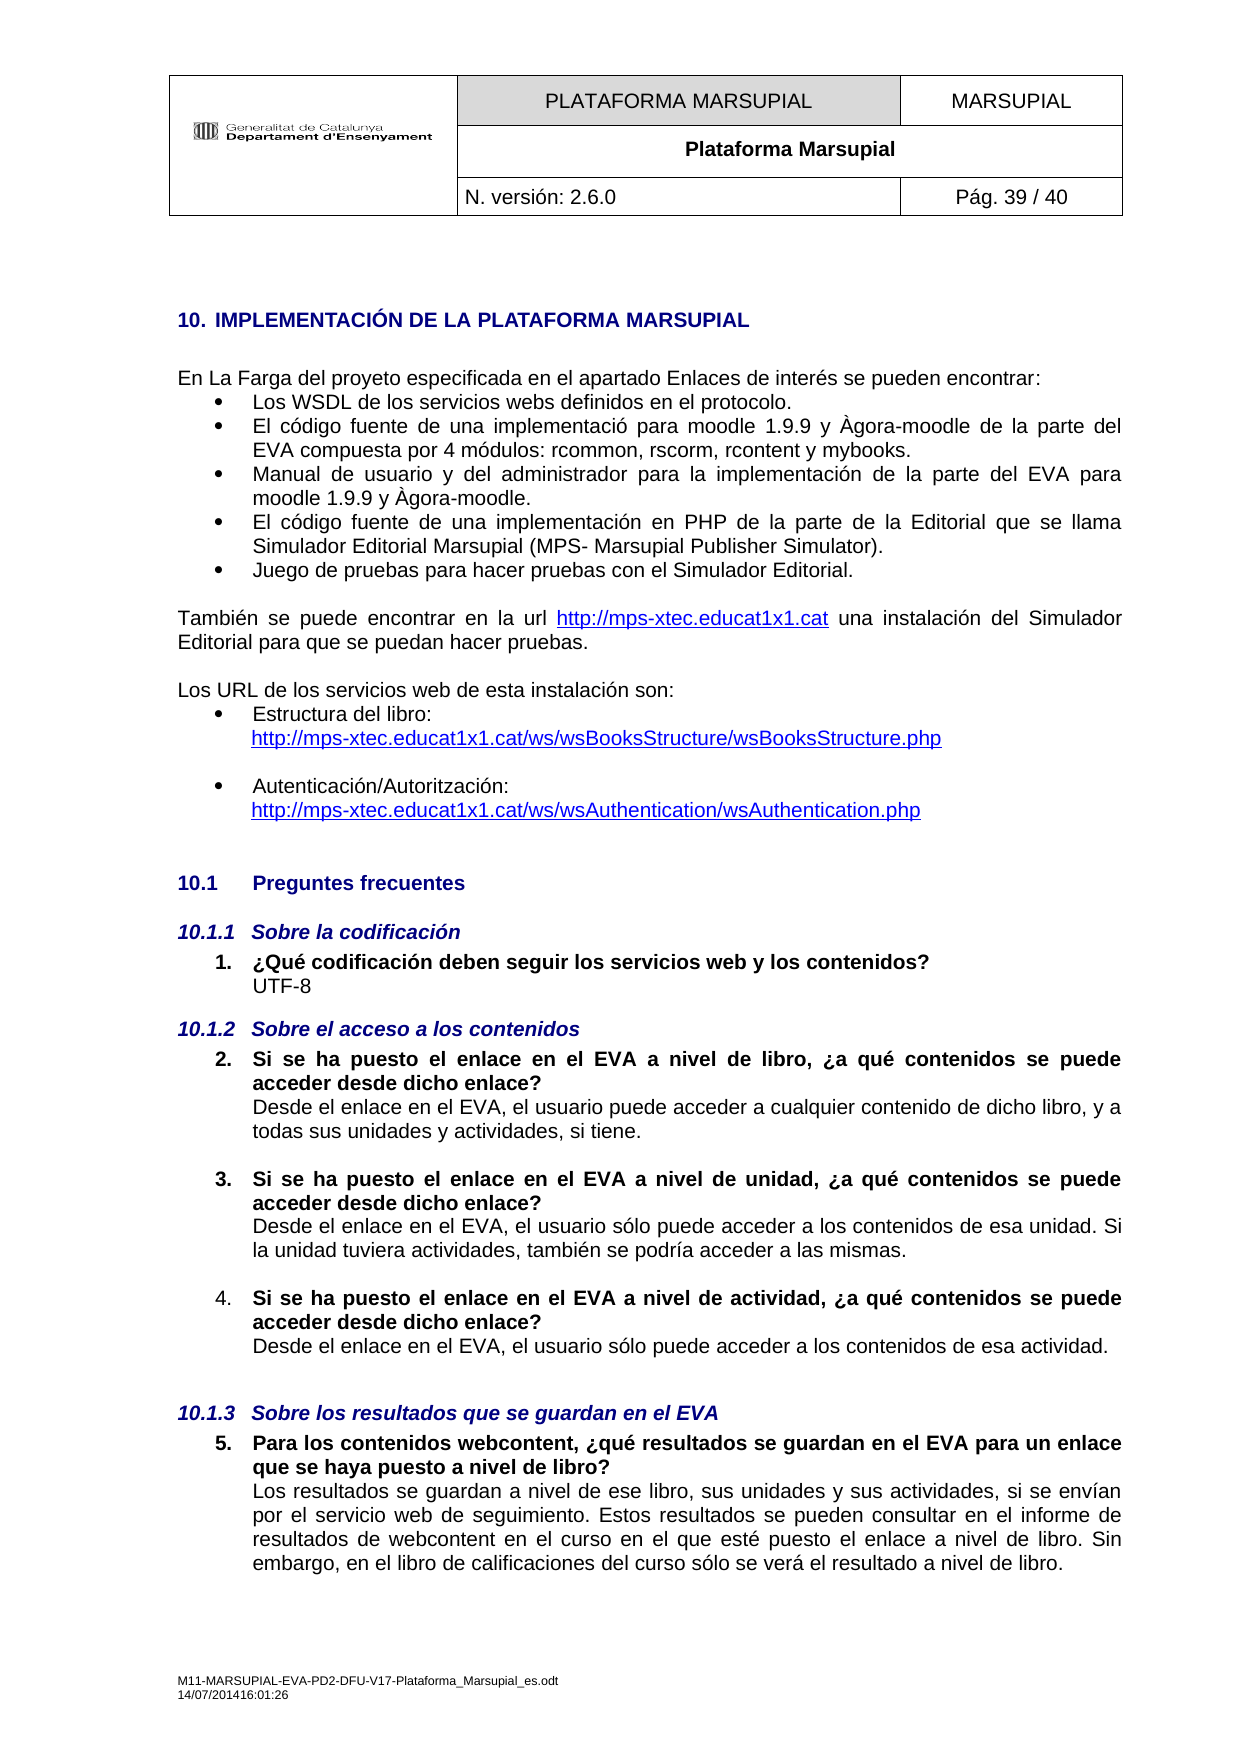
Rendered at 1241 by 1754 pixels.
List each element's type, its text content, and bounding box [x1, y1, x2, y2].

list Los WSDL de los servicios webs definidos en el protocolo. [215, 389, 1122, 414]
text Desde el enlace en el EVA, el usuario sólo puede acceder a los contenidos de esa actividad. [252, 1334, 1122, 1358]
list Autenticación/Autoritzación: [215, 773, 1122, 798]
list El código fuente de una implementación en PHP de la parte de la Editorial que se llama Simulador Editorial Marsupial (MPS- Marsupial Publisher Simulator). [215, 510, 1122, 558]
text Desde el enlace en el EVA, el usuario sólo puede acceder a los contenidos de esa unidad. Si la unidad tuviera actividades, también se podría acceder a las mismas. [252, 1214, 1122, 1262]
text También se puede encontrar en la url http://mps-xtec.educat1x1.cat una instalación del Simulador Editorial para que se puedan hacer pruebas. [177, 606, 1122, 654]
subtitle Sobre el acceso a los contenidos [177, 1016, 1122, 1040]
list Si se ha puesto el enlace en el EVA a nivel de unidad, ¿a qué contenidos se puede acceder desde dicho enlace? [215, 1166, 1122, 1214]
list ¿Qué codificación deben seguir los servicios web y los contenidos? [215, 950, 1122, 974]
text En La Farga del proyeto especificada en el apartado Enlaces de interés se pueden encontrar: [177, 366, 1122, 389]
subtitle Sobre los resultados que se guardan en el EVA [177, 1401, 1122, 1425]
subtitle IMPLEMENTACIÓN DE LA PLATAFORMA MARSUPIAL [177, 308, 1122, 332]
list Si se ha puesto el enlace en el EVA a nivel de libro, ¿a qué contenidos se puede acceder desde dicho enlace? [215, 1047, 1122, 1094]
text Los URL de los servicios web de esta instalación son: [177, 678, 1122, 702]
text UTF-8 [252, 974, 1122, 998]
list Juego de pruebas para hacer pruebas con el Simulador Editorial. [215, 558, 1122, 582]
text Desde el enlace en el EVA, el usuario puede acceder a cualquier contenido de dicho libro, y a todas sus unidades y actividades, si tiene. [252, 1094, 1122, 1142]
text Los resultados se guardan a nivel de ese libro, sus unidades y sus actividades, si se envían por el servicio web de seguimiento. Estos resultados se pueden consultar en el informe de resultados de webcontent en el curso en el que esté puesto el enlace a nivel de libro. Sin embargo, en el libro de calificaciones del curso sólo se verá el resultado a nivel de libro. [252, 1479, 1122, 1575]
subtitle Sobre la codificación [177, 919, 1122, 943]
list Si se ha puesto el enlace en el EVA a nivel de actividad, ¿a qué contenidos se puede acceder desde dicho enlace? [215, 1286, 1122, 1334]
subtitle Preguntes frecuentes [177, 871, 1122, 894]
list Para los contenidos webcontent, ¿qué resultados se guardan en el EVA para un enlace que se haya puesto a nivel de libro? [215, 1431, 1122, 1479]
text http://mps-xtec.educat1x1.cat/ws/wsAuthentication/wsAuthentication.php [177, 798, 1122, 822]
text http://mps-xtec.educat1x1.cat/ws/wsBooksStructure/wsBooksStructure.php [177, 726, 1122, 749]
list El código fuente de una implementació para moodle 1.9.9 y Àgora-moodle de la parte del EVA compuesta por 4 módulos: rcommon, rscorm, rcontent y mybooks. [215, 414, 1122, 462]
list Manual de usuario y del administrador para la implementación de la parte del EVA para moodle 1.9.9 y Àgora-moodle. [215, 462, 1122, 510]
list Estructura del libro: [215, 702, 1122, 726]
